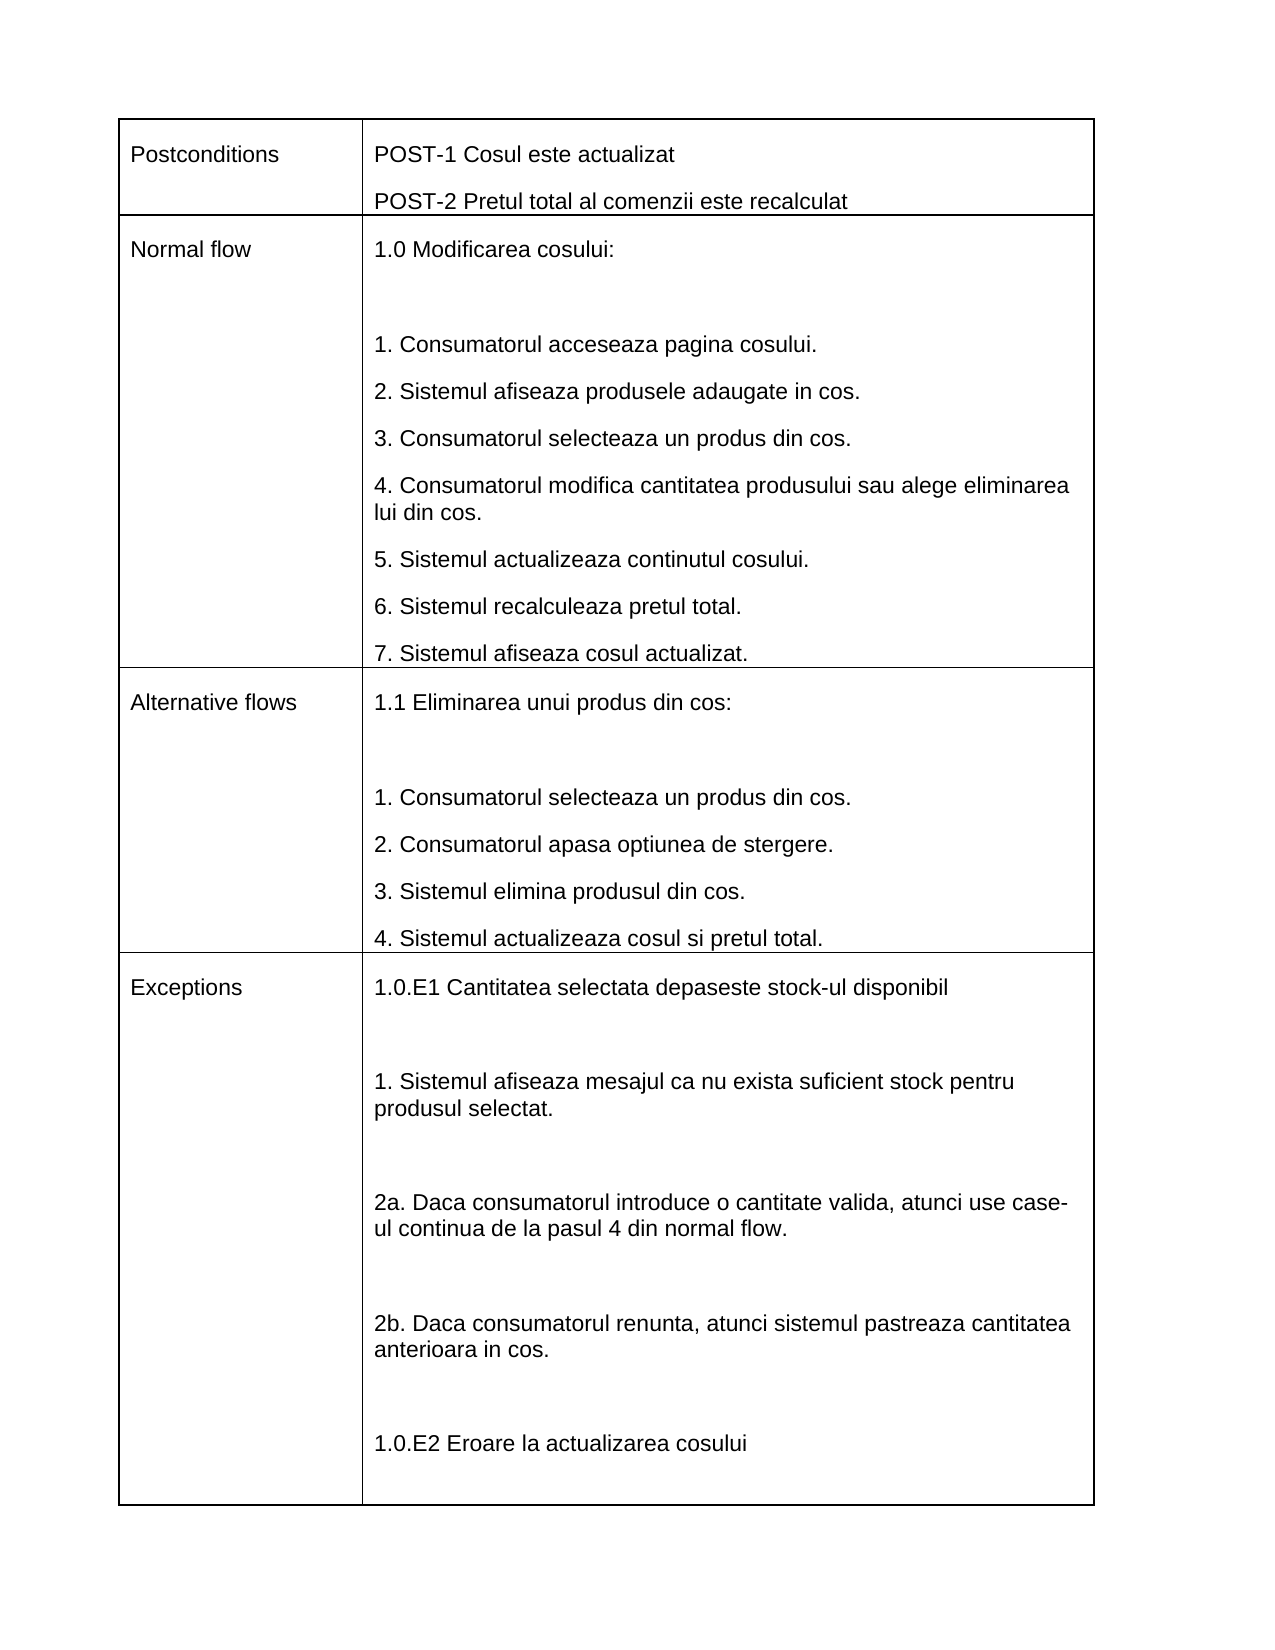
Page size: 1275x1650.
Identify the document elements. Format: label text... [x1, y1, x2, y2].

table_cell Exceptions [120, 953, 362, 1504]
table_cell 1.1 Eliminarea unui produs din cos: 1. Consumatorul selecteaza un produs din cos. 2. Consumatorul apasa optiunea de stergere. 3. Sistemul elimina produsul din cos. 4. Sistemul actualizeaza cosul si pretul total. [363, 668, 1093, 951]
table_cell 1.0 Modificarea cosului: 1. Consumatorul acceseaza pagina cosului. 2. Sistemul afiseaza produsele adaugate in cos. 3. Consumatorul selecteaza un produs din cos. 4. Consumatorul modifica cantitatea produsului sau alege eliminarea lui din cos. 5. Sistemul actualizeaza continutul cosului. 6. Sistemul recalculeaza pretul total. 7. Sistemul afiseaza cosul actualizat. [363, 216, 1093, 667]
table_cell Postconditions [120, 120, 362, 214]
table_cell Normal flow [120, 216, 362, 667]
table_cell Alternative flows [120, 668, 362, 951]
table_cell 1.0.E1 Cantitatea selectata depaseste stock-ul disponibil 1. Sistemul afiseaza mesajul ca nu exista suficient stock pentru produsul selectat. 2a. Daca consumatorul introduce o cantitate valida, atunci use case-ul continua de la pasul 4 din normal flow. 2b. Daca consumatorul renunta, atunci sistemul pastreaza cantitatea anterioara in cos. 1.0.E2 Eroare la actualizarea cosului [363, 953, 1093, 1504]
table_cell POST-1 Cosul este actualizat POST-2 Pretul total al comenzii este recalculat [363, 120, 1093, 214]
